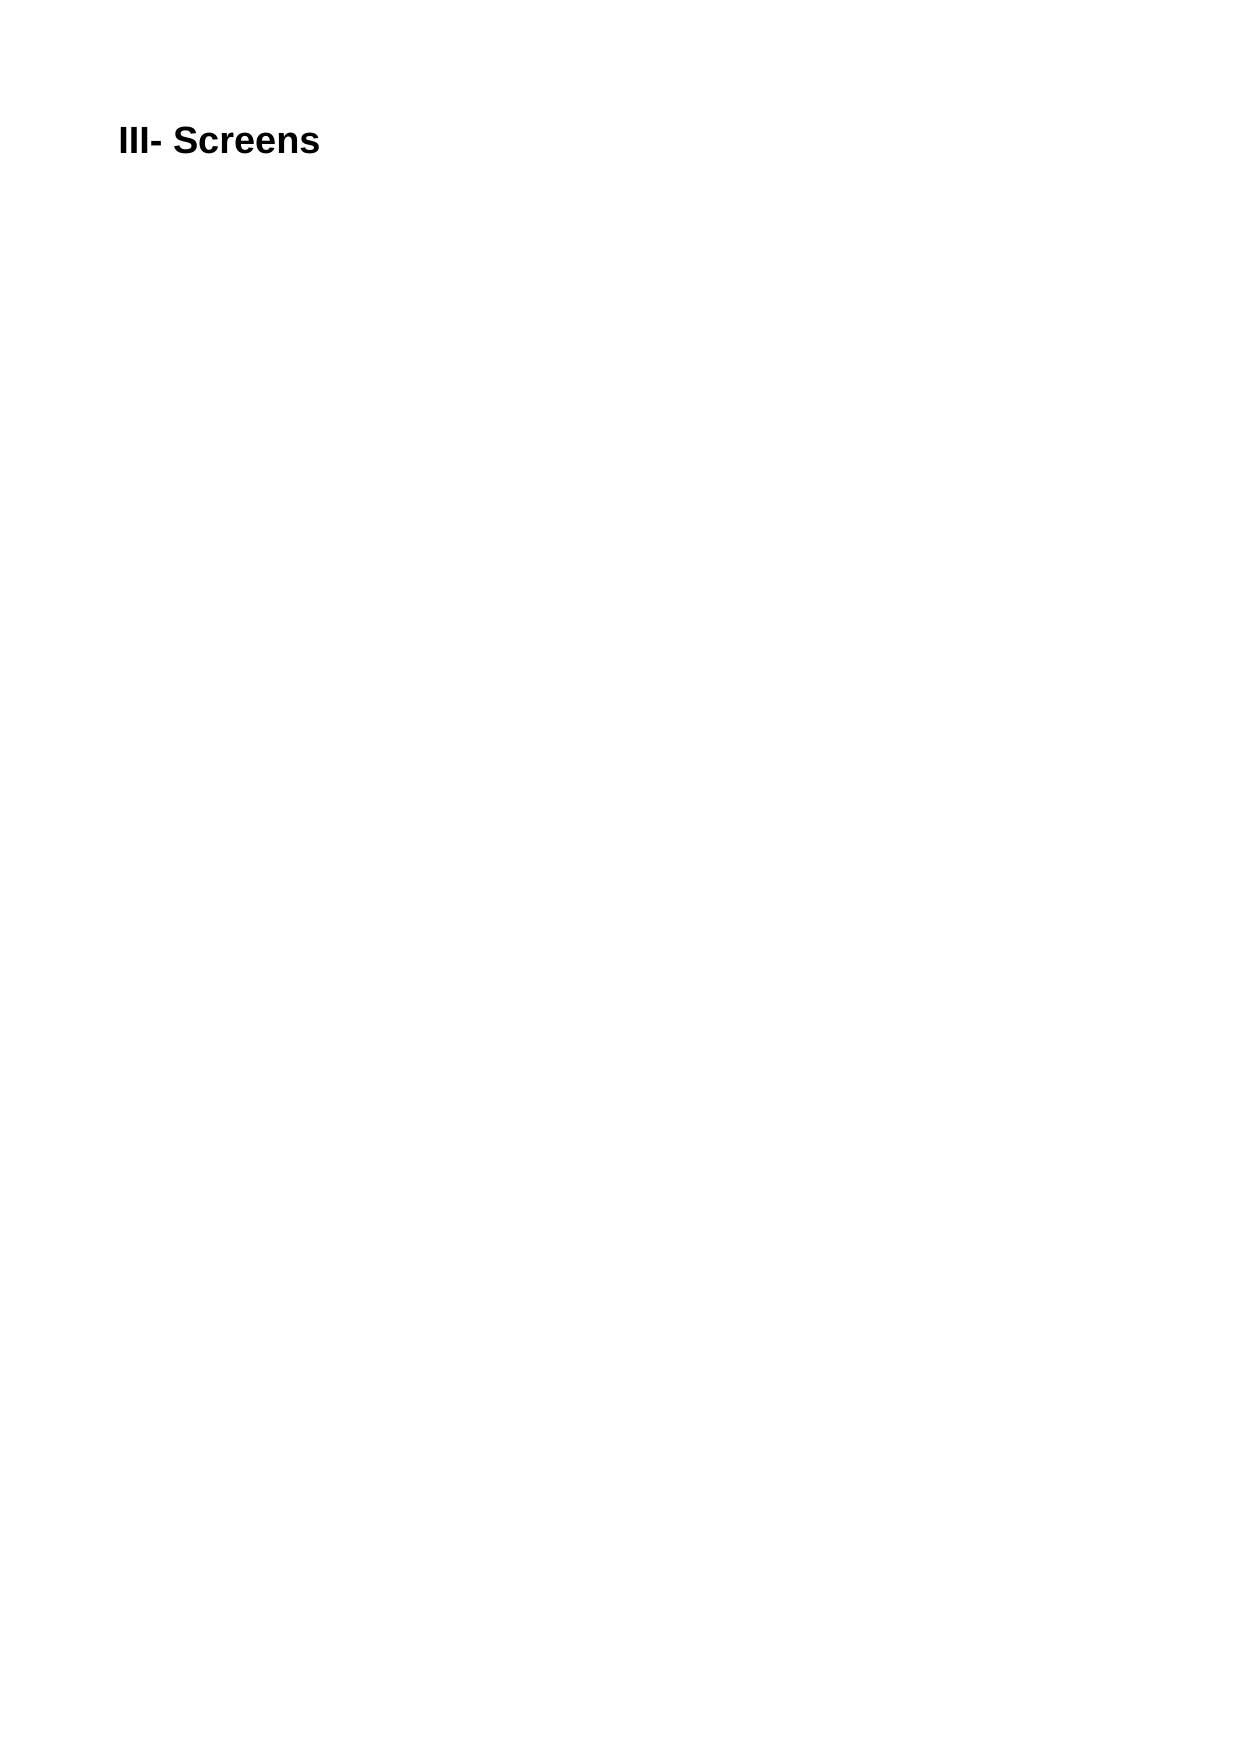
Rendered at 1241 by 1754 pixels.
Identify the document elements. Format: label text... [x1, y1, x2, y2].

subtitle III- Screens [118, 118, 1122, 162]
